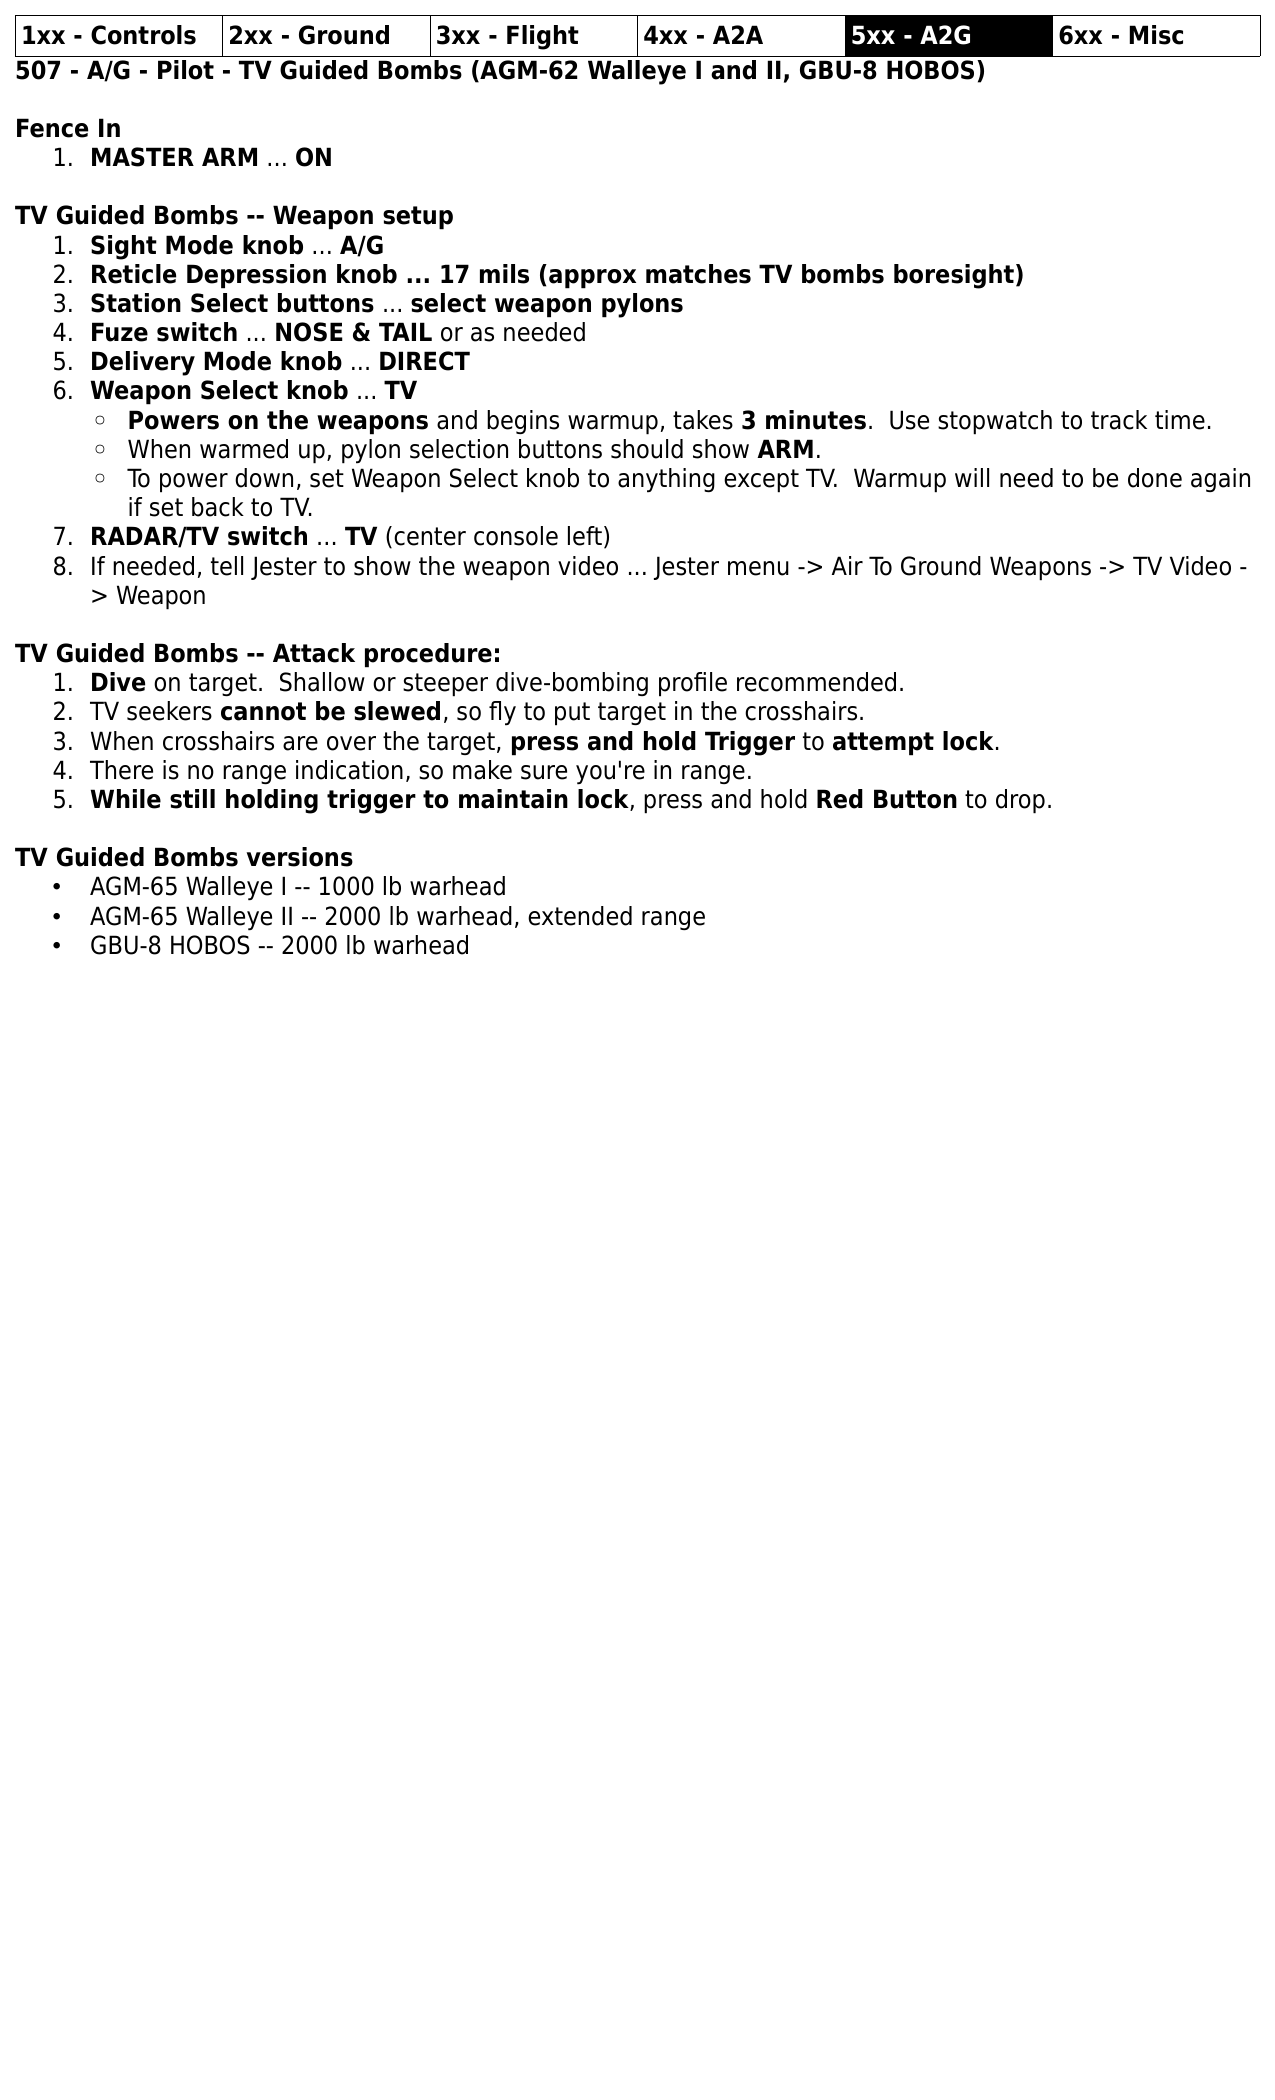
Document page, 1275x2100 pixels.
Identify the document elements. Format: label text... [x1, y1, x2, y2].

list Delivery Mode knob ... DIRECT [52, 347, 1260, 377]
list There is no range indication, so make sure you're in range. [52, 756, 1260, 785]
text TV Guided Bombs versions [15, 843, 1260, 872]
text TV Guided Bombs -- Weapon setup [15, 202, 1260, 231]
table_header 2xx - Ground [223, 16, 430, 56]
list RADAR/TV switch ... TV (center console left) [52, 522, 1260, 552]
table_header 1xx - Controls [16, 16, 222, 56]
text TV Guided Bombs -- Attack procedure: [15, 639, 1260, 668]
list AGM-65 Walleye I -- 1000 lb warhead [52, 872, 1260, 902]
list Powers on the weapons and begins warmup, takes 3 minutes. Use stopwatch to track time. [90, 406, 1260, 435]
text Fence In [15, 114, 1260, 143]
table_header 5xx - A2G [846, 16, 1052, 56]
text 507 - A/G - Pilot - TV Guided Bombs (AGM-62 Walleye I and II, GBU-8 HOBOS) [15, 57, 1260, 85]
list GBU-8 HOBOS -- 2000 lb warhead [52, 931, 1260, 960]
list Fuze switch ... NOSE & TAIL or as needed [52, 318, 1260, 347]
list Reticle Depression knob ... 17 mils (approx matches TV bombs boresight) [52, 260, 1260, 289]
list Dive on target. Shallow or steeper dive-bombing profile recommended. [52, 668, 1260, 697]
list AGM-65 Walleye II -- 2000 lb warhead, extended range [52, 902, 1260, 931]
list Weapon Select knob ... TV [52, 377, 1260, 406]
list If needed, tell Jester to show the weapon video ... Jester menu -> Air To Ground Weapons -> TV Video -> Weapon [52, 552, 1260, 610]
list While still holding trigger to maintain lock, press and hold Red Button to drop. [52, 785, 1260, 814]
list When crosshairs are over the target, press and hold Trigger to attempt lock. [52, 727, 1260, 756]
list Station Select buttons ... select weapon pylons [52, 289, 1260, 318]
table_header 6xx - Misc [1053, 16, 1260, 56]
list TV seekers cannot be slewed, so fly to put target in the crosshairs. [52, 697, 1260, 727]
list MASTER ARM ... ON [52, 143, 1260, 172]
table_header 3xx - Flight [431, 16, 637, 56]
list Sight Mode knob ... A/G [52, 231, 1260, 260]
list To power down, set Weapon Select knob to anything except TV. Warmup will need to be done again if set back to TV. [90, 464, 1260, 522]
list When warmed up, pylon selection buttons should show ARM. [90, 435, 1260, 464]
table_header 4xx - A2A [638, 16, 845, 56]
